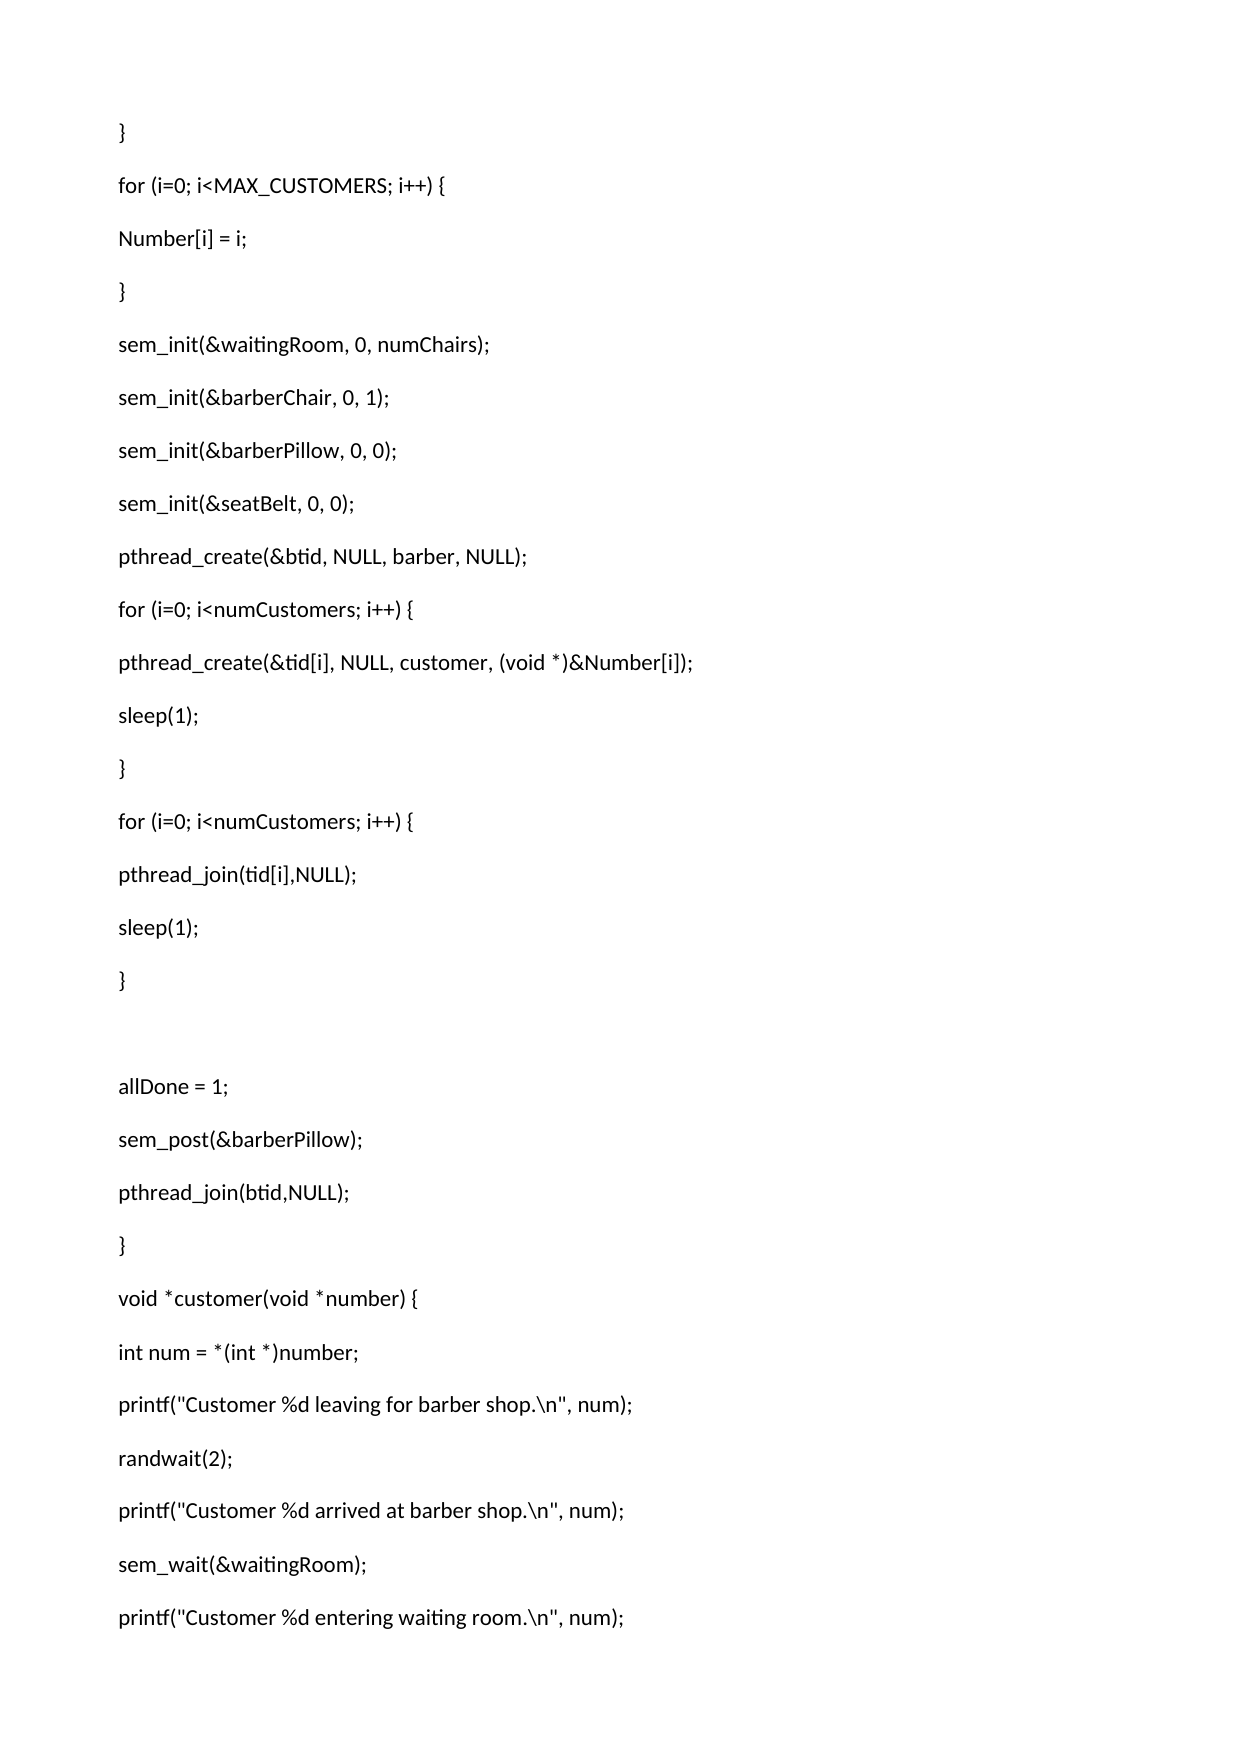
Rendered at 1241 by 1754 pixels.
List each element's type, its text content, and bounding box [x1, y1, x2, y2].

text } [118, 966, 1122, 994]
text pthread_create(&tid[i], NULL, customer, (void *)&Number[i]); [118, 648, 1122, 676]
text sem_init(&seatBelt, 0, 0); [118, 489, 1122, 517]
text sem_wait(&waitingRoom); [118, 1550, 1122, 1578]
text pthread_join(btid,NULL); [118, 1178, 1122, 1207]
text sleep(1); [118, 913, 1122, 941]
text for (i=0; i<numCustomers; i++) { [118, 595, 1122, 623]
text sem_post(&barberPillow); [118, 1126, 1122, 1153]
text allDone = 1; [118, 1072, 1122, 1101]
text } [118, 1232, 1122, 1259]
text Number[i] = i; [118, 224, 1122, 252]
text printf("Customer %d leaving for barber shop.\n", num); [118, 1391, 1122, 1419]
text sleep(1); [118, 701, 1122, 729]
text for (i=0; i<MAX_CUSTOMERS; i++) { [118, 171, 1122, 199]
text int num = *(int *)number; [118, 1338, 1122, 1366]
text } [118, 754, 1122, 782]
text pthread_create(&btid, NULL, barber, NULL); [118, 542, 1122, 570]
text sem_init(&waitingRoom, 0, numChairs); [118, 330, 1122, 358]
text randwait(2); [118, 1444, 1122, 1472]
text printf("Customer %d arrived at barber shop.\n", num); [118, 1497, 1122, 1525]
text printf("Customer %d entering waiting room.\n", num); [118, 1603, 1122, 1631]
text for (i=0; i<numCustomers; i++) { [118, 807, 1122, 835]
text } [118, 277, 1122, 305]
text pthread_join(tid[i],NULL); [118, 860, 1122, 888]
text void *customer(void *number) { [118, 1284, 1122, 1313]
text } [118, 118, 1122, 146]
text sem_init(&barberChair, 0, 1); [118, 383, 1122, 411]
text sem_init(&barberPillow, 0, 0); [118, 436, 1122, 464]
